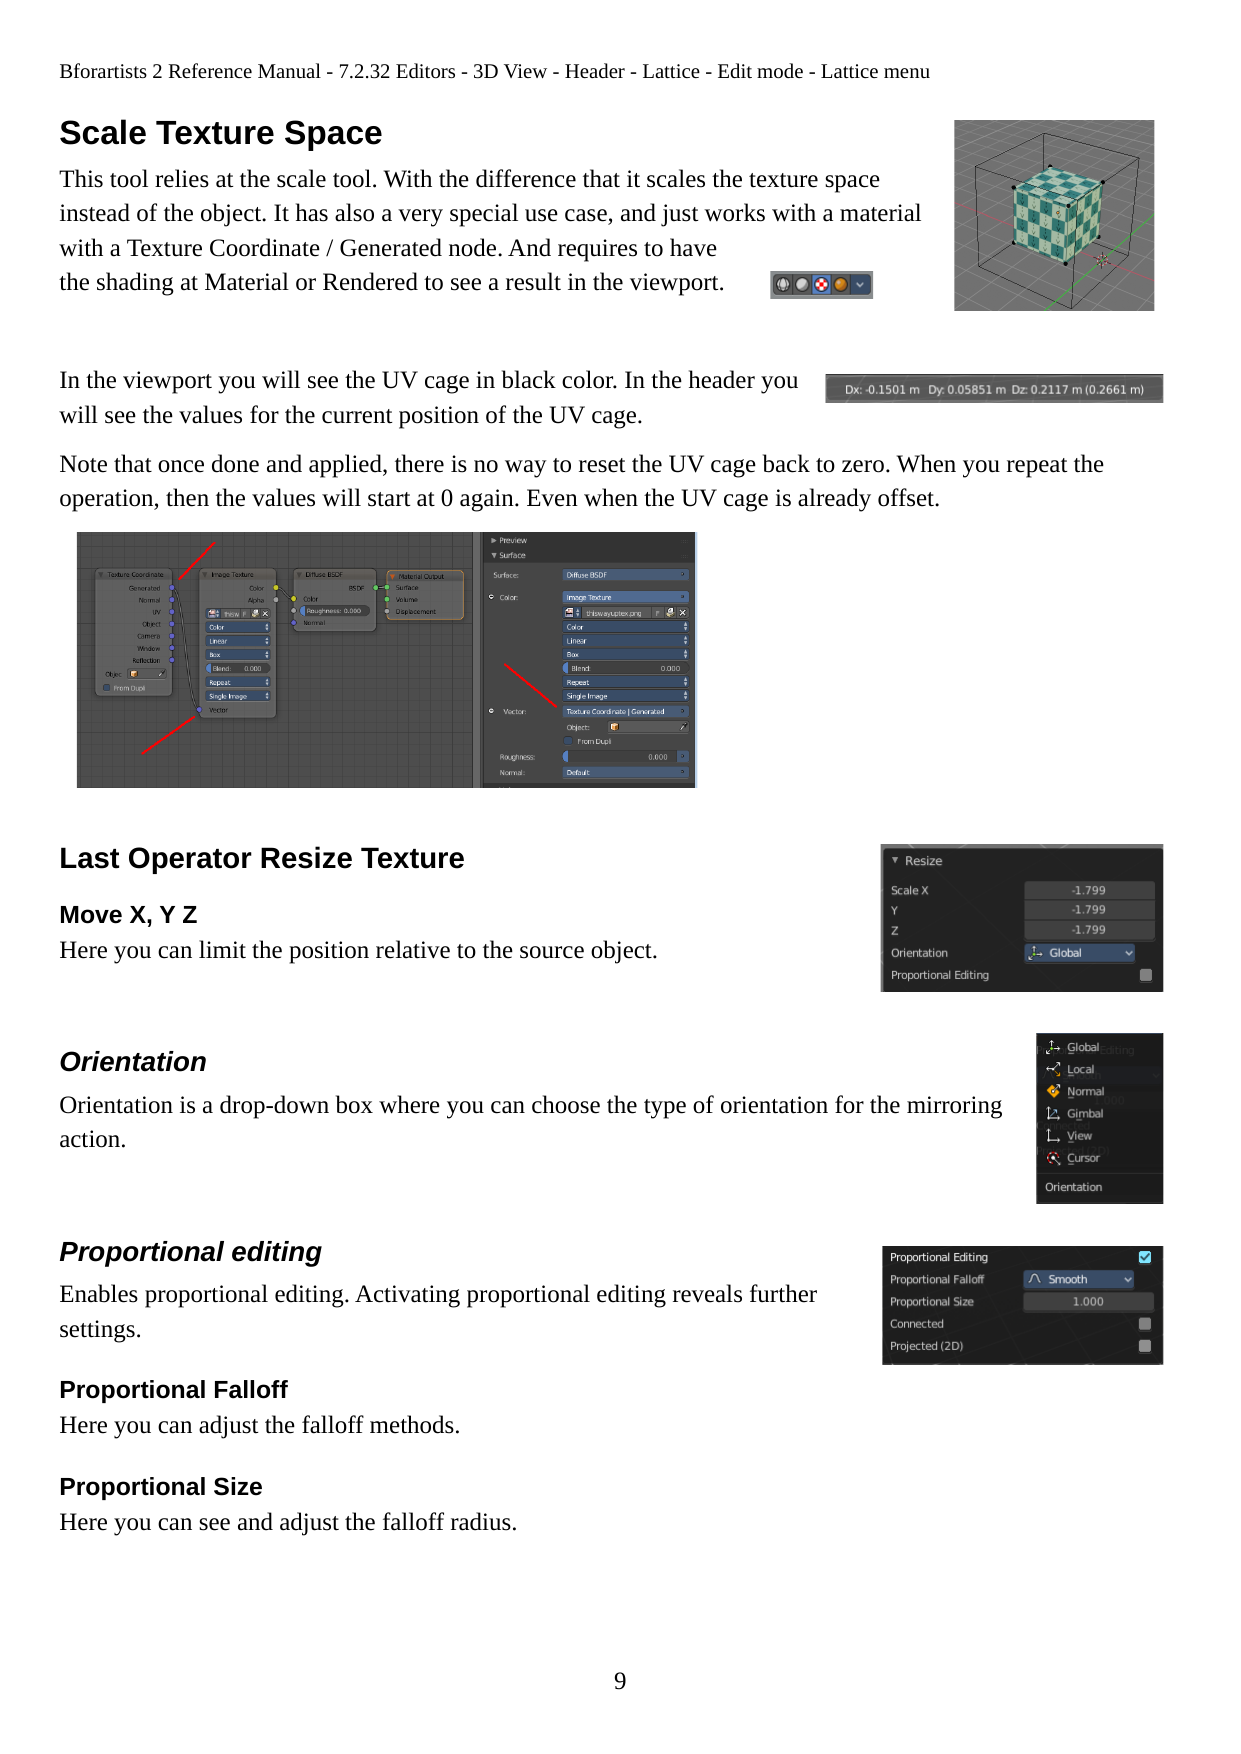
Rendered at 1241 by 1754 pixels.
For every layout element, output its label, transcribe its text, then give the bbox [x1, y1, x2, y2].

subtitle Proportional editing [59, 1235, 1181, 1267]
subtitle Move X, Y Z [59, 900, 880, 929]
subtitle Scale Texture Space [59, 113, 1181, 151]
picture [825, 374, 1164, 403]
subtitle Last Operator Resize Texture [59, 841, 1181, 875]
picture [880, 844, 1164, 992]
subtitle Orientation [59, 1046, 1036, 1077]
text Note that once done and applied, there is no way to reset the UV cage back to zero. When you repeat the operation, then the values will start at 0 again. Even when the UV cage is already offset. [59, 449, 1181, 512]
text In the viewport you will see the UV cage in black color. In the header you will see the values for the current position of the UV cage. [59, 365, 1181, 428]
text Orientation is a drop-down box where you can choose the type of orientation for the mirroring action. [59, 1090, 1036, 1153]
text Here you can adjust the falloff methods. [59, 1410, 1181, 1439]
picture [954, 120, 1155, 311]
text This tool relies at the scale tool. With the difference that it scales the texture space instead of the object. It has also a very special use case, and just works with a material with a Texture Coordinate / Generated node. And requires to have the shading at Material or Rendered to see a result in the viewport. [59, 164, 954, 296]
picture [1036, 1033, 1164, 1204]
picture [770, 271, 874, 299]
subtitle Proportional Size [59, 1472, 1181, 1500]
text Here you can see and adjust the falloff radius. [59, 1507, 1181, 1535]
text Here you can limit the position relative to the source object. [59, 935, 880, 964]
text Enables proportional editing. Activating proportional editing reveals further settings. [59, 1279, 882, 1343]
subtitle [1164, 900, 1181, 929]
picture [882, 1246, 1164, 1365]
picture [76, 532, 698, 788]
subtitle Proportional Falloff [59, 1375, 1181, 1404]
subtitle [1164, 1046, 1181, 1077]
